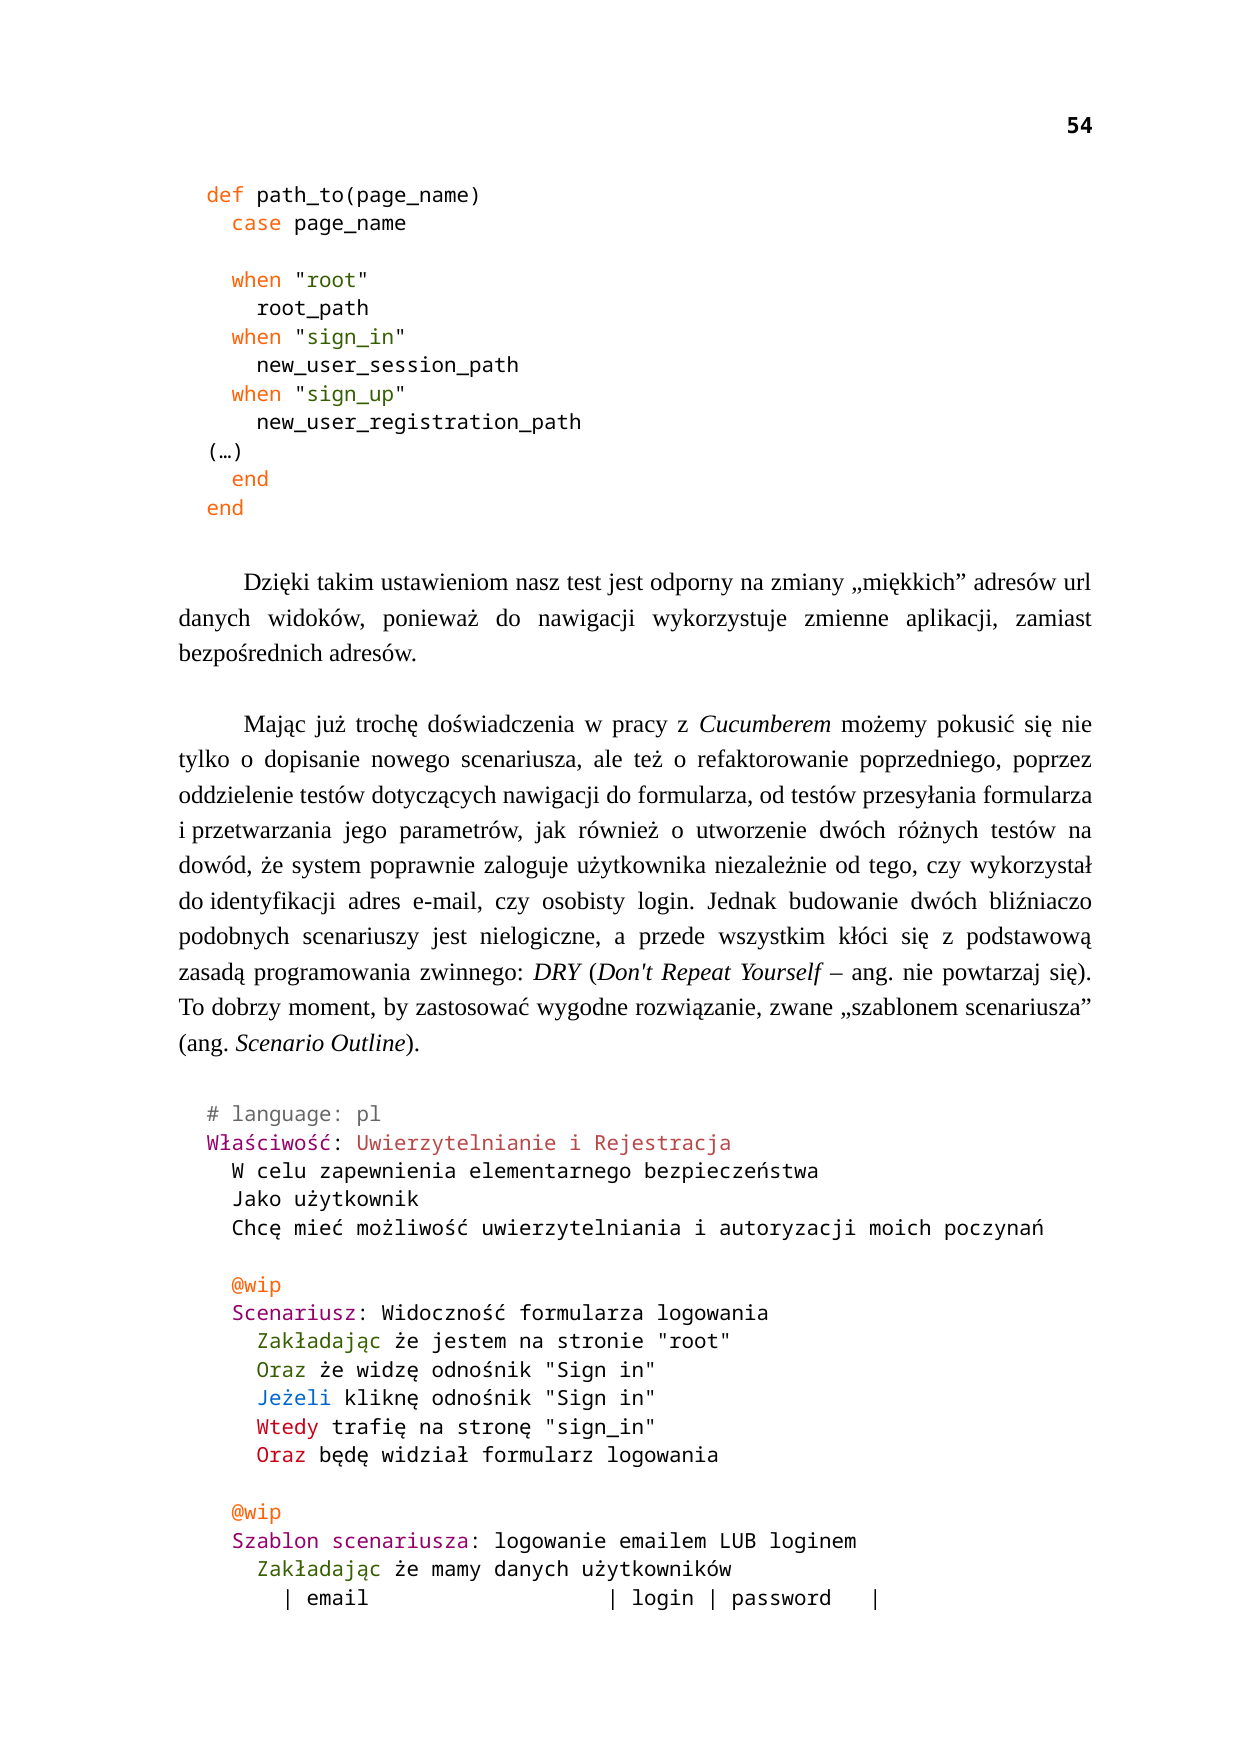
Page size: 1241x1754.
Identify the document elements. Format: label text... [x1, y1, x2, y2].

text Mając już trochę doświadczenia w pracy z Cucumberem możemy pokusić się nie tylko o dopisanie nowego scenariusza, ale też o refaktorowanie poprzedniego, poprzez oddzielenie testów dotyczących nawigacji do formularza, od testów przesyłania formularza i przetwarzania jego parametrów, jak również o utworzenie dwóch różnych testów na dowód, że system poprawnie zaloguje użytkownika niezależnie od tego, czy wykorzystał do identyfikacji adres e-mail, czy osobisty login. Jednak budowanie dwóch bliźniaczo podobnych scenariuszy jest nielogiczne, a przede wszystkim kłóci się z podstawową zasadą programowania zwinnego: DRY (Don't Repeat Yourself – ang. nie powtarzaj się). To dobrzy moment, by zastosować wygodne rozwiązanie, zwane „szablonem scenariusza” (ang. Scenario Outline). [178, 704, 1093, 1058]
table_header # language: pl Właściwość: Uwierzytelnianie i Rejestracja W celu zapewnienia elementarnego bezpieczeństwa Jako użytkownik Chcę mieć możliwość uwierzytelniania i autoryzacji moich poczynań @wip Scenariusz: Widoczność formularza logowania Zakładając że jestem na stronie "root" Oraz że widzę odnośnik "Sign in" Jeżeli kliknę odnośnik "Sign in" Wtedy trafię na stronę "sign_in" Oraz będę widział formularz logowania @wip Szablon scenariusza: logowanie emailem LUB loginem Zakładając że mamy danych użytkowników | email | login | password | [177, 1094, 1093, 1617]
table_header def path_to(page_name) case page_name when "root" root_path when "sign_in" new_user_session_path when "sign_up" new_user_registration_path (…) end end [177, 174, 1093, 527]
text Dzięki takim ustawieniom nasz test jest odporny na zmiany „miękkich” adresów url danych widoków, ponieważ do nawigacji wykorzystuje zmienne aplikacji, zamiast bezpośrednich adresów. [178, 562, 1093, 668]
